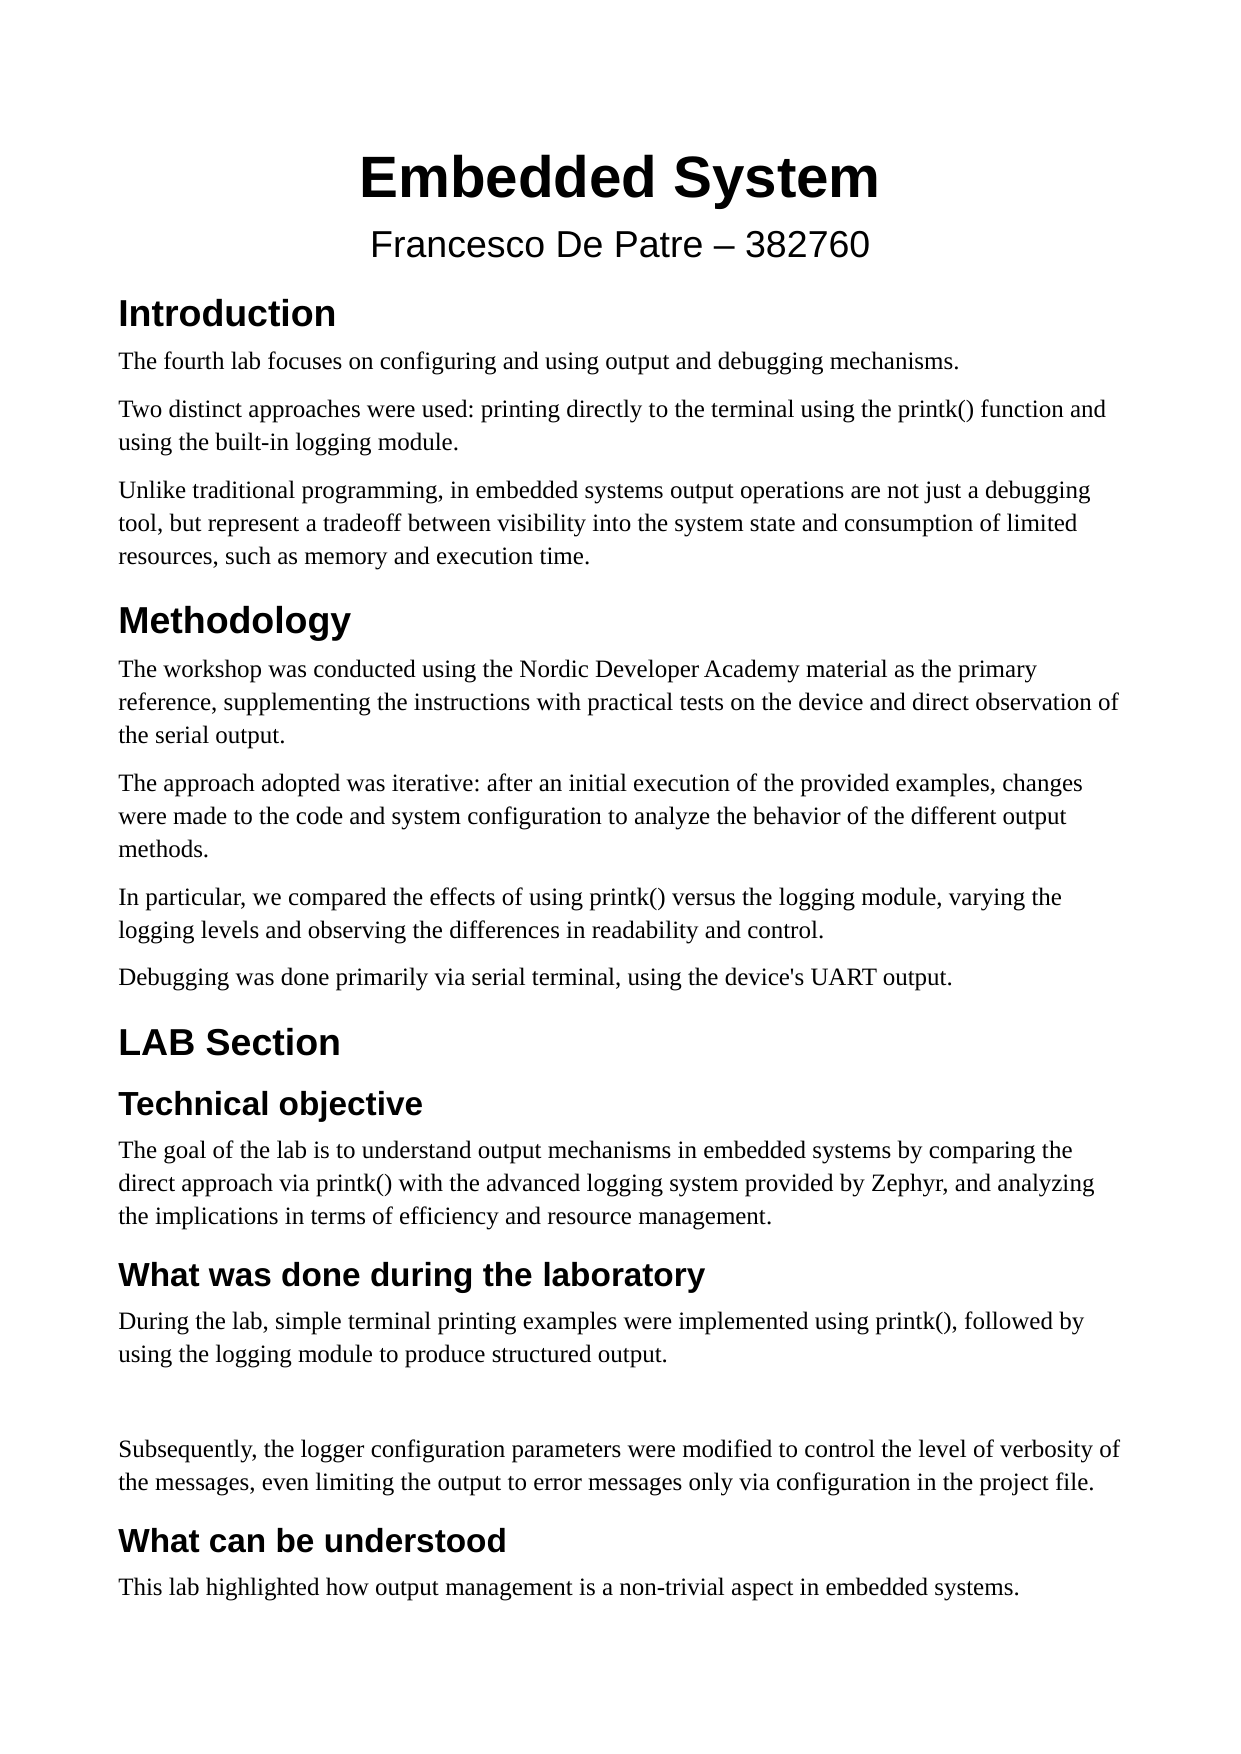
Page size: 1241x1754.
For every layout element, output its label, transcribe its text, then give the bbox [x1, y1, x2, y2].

text The goal of the lab is to understand output mechanisms in embedded systems by comparing the direct approach via printk() with the advanced logging system provided by Zephyr, and analyzing the implications in terms of efficiency and resource management. [118, 1135, 1122, 1230]
subtitle Methodology [118, 599, 1122, 642]
subtitle What was done during the laboratory [118, 1255, 1122, 1293]
subtitle What can be understood [118, 1521, 1122, 1559]
text Subsequently, the logger configuration parameters were modified to control the level of verbosity of the messages, even limiting the output to error messages only via configuration in the project file. [118, 1434, 1122, 1496]
text The fourth lab focuses on configuring and using output and debugging mechanisms. [118, 346, 1122, 375]
text During the lab, simple terminal printing examples were implemented using printk(), followed by using the logging module to produce structured output. [118, 1306, 1122, 1368]
subtitle LAB Section [118, 1020, 1122, 1063]
text The workshop was conducted using the Nordic Developer Academy material as the primary reference, supplementing the instructions with practical tests on the device and direct observation of the serial output. [118, 654, 1122, 749]
subtitle Technical objective [118, 1084, 1122, 1123]
subtitle Introduction [118, 291, 1122, 334]
text Two distinct approaches were used: printing directly to the terminal using the printk() function and using the built-in logging module. [118, 394, 1122, 456]
text In particular, we compared the effects of using printk() versus the logging module, varying the logging levels and observing the differences in readability and control. [118, 882, 1122, 943]
text Debugging was done primarily via serial terminal, using the device's UART output. [118, 962, 1122, 991]
text This lab highlighted how output management is a non-trivial aspect in embedded systems. [118, 1572, 1122, 1601]
text The approach adopted was iterative: after an initial execution of the provided examples, changes were made to the code and system configuration to analyze the behavior of the different output methods. [118, 768, 1122, 863]
subtitle Francesco De Patre – 382760 [118, 223, 1122, 266]
title Embedded System [118, 143, 1122, 210]
text Unlike traditional programming, in embedded systems output operations are not just a debugging tool, but represent a tradeoff between visibility into the system state and consumption of limited resources, such as memory and execution time. [118, 475, 1122, 569]
